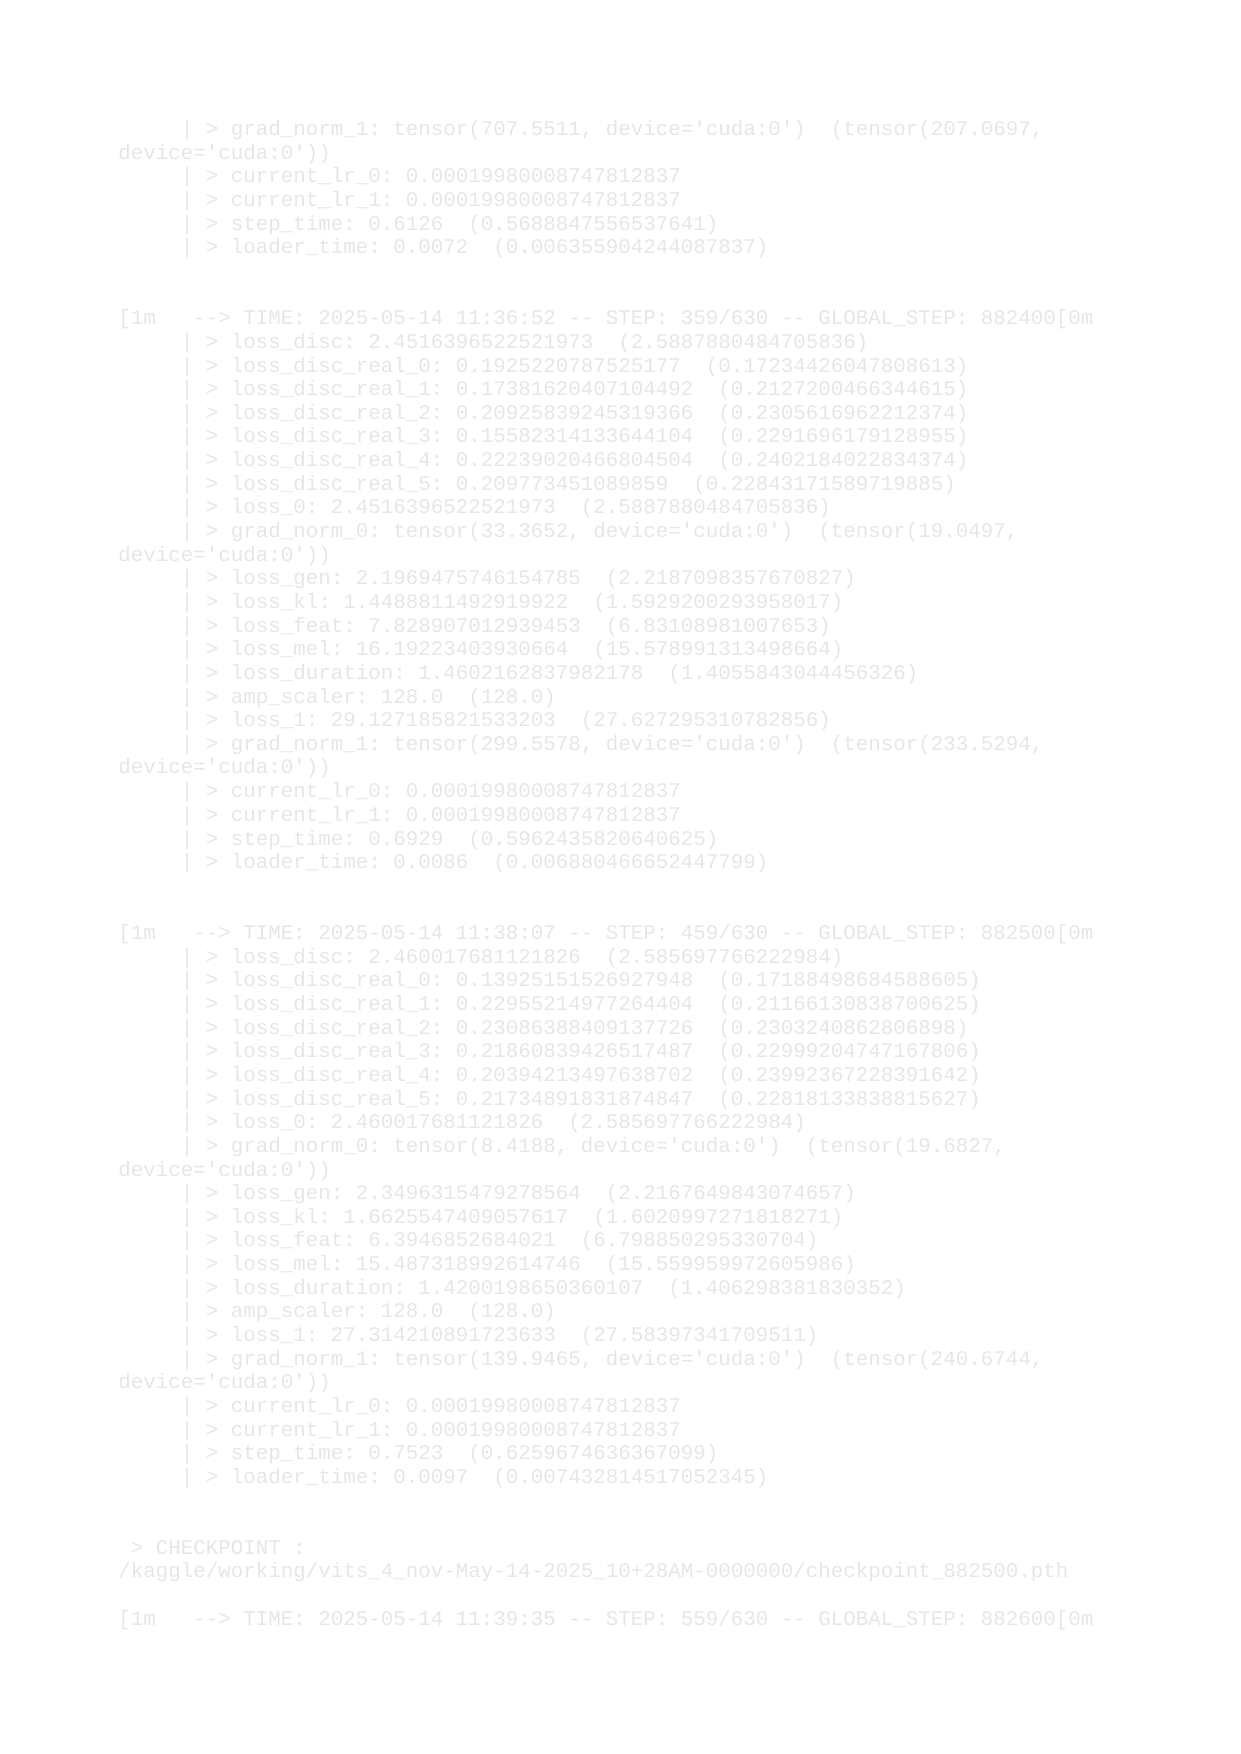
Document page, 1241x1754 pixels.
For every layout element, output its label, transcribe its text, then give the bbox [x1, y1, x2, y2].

text | > loss_disc_real_3: 0.15582314133644104 (0.2291696179128955) [118, 426, 1122, 449]
text | > loss_0: 2.460017681121826 (2.585697766222984) [118, 1111, 1122, 1135]
text | > amp_scaler: 128.0 (128.0) [118, 686, 1122, 709]
text | > loss_kl: 1.6625547409057617 (1.6020997271818271) [118, 1206, 1122, 1229]
text | > loss_disc: 2.4516396522521973 (2.5887880484705836) [118, 331, 1122, 354]
text | > loader_time: 0.0097 (0.007432814517052345) [118, 1466, 1122, 1489]
text | > loss_disc_real_4: 0.20394213497638702 (0.23992367228391642) [118, 1064, 1122, 1088]
text | > loss_mel: 16.19223403930664 (15.578991313498664) [118, 638, 1122, 662]
text | > loss_disc_real_3: 0.21860839426517487 (0.22999204747167806) [118, 1040, 1122, 1064]
text | > loss_disc_real_1: 0.22955214977264404 (0.21166130838700625) [118, 993, 1122, 1017]
text | > current_lr_0: 0.00019980008747812837 [118, 1395, 1122, 1419]
text | > current_lr_0: 0.00019980008747812837 [118, 780, 1122, 804]
text | > loss_disc_real_2: 0.23086388409137726 (0.2303240862806898) [118, 1017, 1122, 1040]
text | > loss_feat: 7.828907012939453 (6.83108981007653) [118, 615, 1122, 638]
text [1m --> TIME: 2025-05-14 11:39:35 -- STEP: 559/630 -- GLOBAL_STEP: 882600[0m [118, 1608, 1122, 1631]
text | > loss_kl: 1.4488811492919922 (1.5929200293958017) [118, 591, 1122, 615]
text | > loss_disc_real_4: 0.22239020466804504 (0.2402184022834374) [118, 449, 1122, 473]
text | > grad_norm_0: tensor(8.4188, device='cuda:0') (tensor(19.6827, device='cuda:0')) [118, 1135, 1122, 1182]
text | > loss_disc_real_2: 0.20925839245319366 (0.2305616962212374) [118, 402, 1122, 426]
text | > loss_1: 27.314210891723633 (27.58397341709511) [118, 1324, 1122, 1348]
text | > loss_duration: 1.4602162837982178 (1.4055843044456326) [118, 662, 1122, 686]
text | > current_lr_0: 0.00019980008747812837 [118, 165, 1122, 189]
text | > grad_norm_1: tensor(139.9465, device='cuda:0') (tensor(240.6744, device='cuda:0')) [118, 1348, 1122, 1395]
text | > loss_disc_real_0: 0.1925220787525177 (0.17234426047808613) [118, 354, 1122, 378]
text [1m --> TIME: 2025-05-14 11:38:07 -- STEP: 459/630 -- GLOBAL_STEP: 882500[0m [118, 922, 1122, 946]
text | > loss_mel: 15.487318992614746 (15.559959972605986) [118, 1253, 1122, 1277]
text | > grad_norm_1: tensor(707.5511, device='cuda:0') (tensor(207.0697, device='cuda:0')) [118, 118, 1122, 165]
text | > loss_disc: 2.460017681121826 (2.585697766222984) [118, 946, 1122, 969]
text | > loss_disc_real_5: 0.21734891831874847 (0.22818133838815627) [118, 1088, 1122, 1111]
text | > loader_time: 0.0072 (0.006355904244087837) [118, 236, 1122, 260]
text | > loss_gen: 2.1969475746154785 (2.2187098357670827) [118, 567, 1122, 591]
text | > current_lr_1: 0.00019980008747812837 [118, 1419, 1122, 1442]
text | > loss_disc_real_0: 0.13925151526927948 (0.17188498684588605) [118, 969, 1122, 993]
text | > loss_duration: 1.4200198650360107 (1.406298381830352) [118, 1277, 1122, 1300]
text | > step_time: 0.6929 (0.5962435820640625) [118, 827, 1122, 851]
text | > loss_gen: 2.3496315479278564 (2.2167649843074657) [118, 1182, 1122, 1206]
text [1m --> TIME: 2025-05-14 11:36:52 -- STEP: 359/630 -- GLOBAL_STEP: 882400[0m [118, 307, 1122, 331]
text | > current_lr_1: 0.00019980008747812837 [118, 804, 1122, 827]
text | > grad_norm_1: tensor(299.5578, device='cuda:0') (tensor(233.5294, device='cuda:0')) [118, 733, 1122, 780]
text | > loss_disc_real_1: 0.17381620407104492 (0.2127200466344615) [118, 378, 1122, 402]
text | > loss_feat: 6.3946852684021 (6.798850295330704) [118, 1229, 1122, 1253]
text | > step_time: 0.6126 (0.5688847556537641) [118, 213, 1122, 236]
text | > current_lr_1: 0.00019980008747812837 [118, 189, 1122, 213]
text | > loss_disc_real_5: 0.209773451089859 (0.22843171589719885) [118, 473, 1122, 496]
text > CHECKPOINT : /kaggle/working/vits_4_nov-May-14-2025_10+28AM-0000000/checkpoint_882500.pth [118, 1537, 1122, 1584]
text | > loss_1: 29.127185821533203 (27.627295310782856) [118, 709, 1122, 733]
text | > loss_0: 2.4516396522521973 (2.5887880484705836) [118, 496, 1122, 520]
text | > grad_norm_0: tensor(33.3652, device='cuda:0') (tensor(19.0497, device='cuda:0')) [118, 520, 1122, 567]
text | > step_time: 0.7523 (0.6259674636367099) [118, 1442, 1122, 1466]
text | > loader_time: 0.0086 (0.006880466652447799) [118, 851, 1122, 875]
text | > amp_scaler: 128.0 (128.0) [118, 1300, 1122, 1324]
